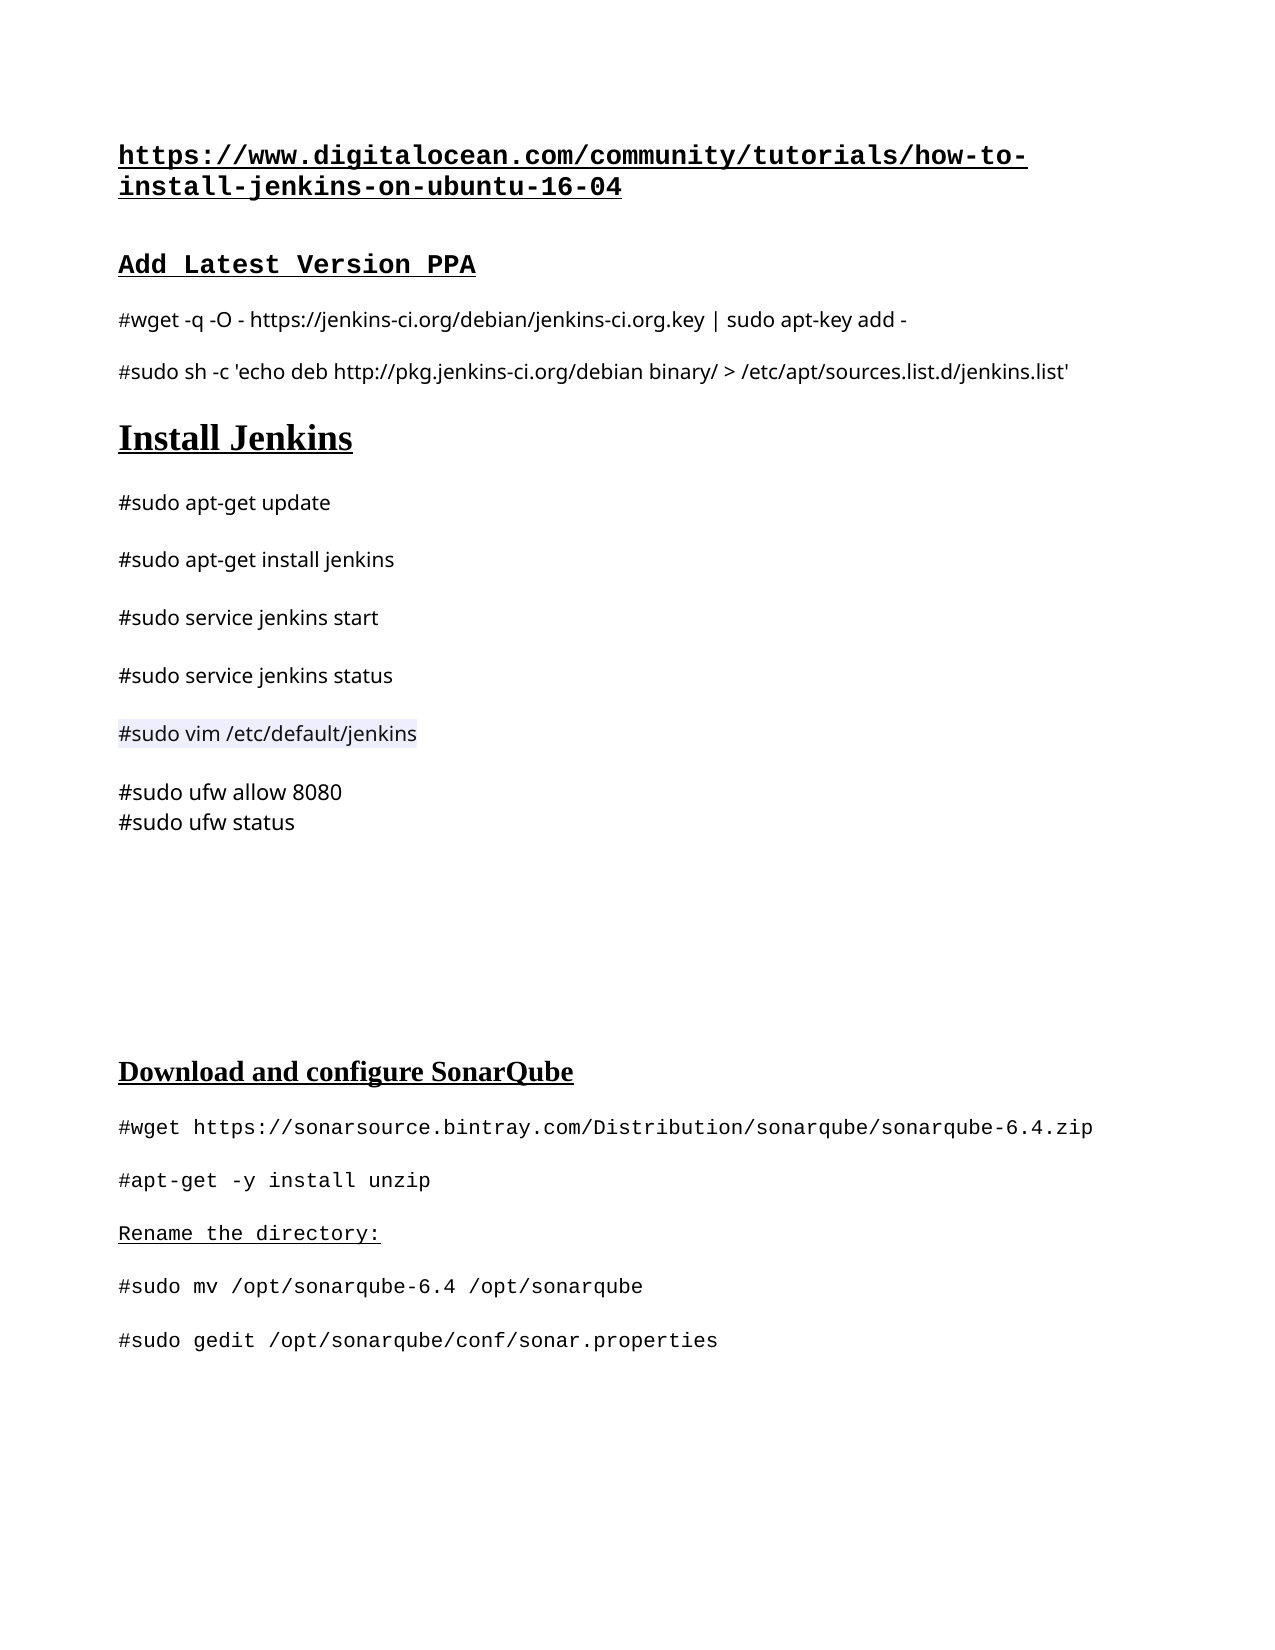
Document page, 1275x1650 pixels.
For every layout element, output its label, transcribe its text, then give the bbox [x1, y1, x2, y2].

text #sudo ufw status [118, 807, 1157, 837]
subtitle Install Jenkins [118, 415, 1157, 458]
text #apt-get -y install unzip [118, 1170, 1157, 1194]
text Rename the directory: [118, 1223, 1157, 1247]
text #sudo apt-get update [118, 488, 1157, 516]
text Add Latest Version PPA [118, 251, 1157, 281]
text #sudo vim /etc/default/jenkins [118, 719, 1157, 748]
subtitle Download and configure SonarQube [118, 1054, 1157, 1088]
text #wget https://sonarsource.bintray.com/Distribution/sonarqube/sonarqube-6.4.zip [118, 1117, 1157, 1141]
text #wget -q -O - https://jenkins-ci.org/debian/jenkins-ci.org.key | sudo apt-key add - [118, 305, 1157, 333]
text #sudo apt-get install jenkins [118, 546, 1157, 574]
text #sudo sh -c 'echo deb http://pkg.jenkins-ci.org/debian binary/ > /etc/apt/sources.list.d/jenkins.list' [118, 357, 1157, 386]
text #sudo mv /opt/sonarqube-6.4 /opt/sonarqube [118, 1277, 1157, 1300]
text #sudo service jenkins status [118, 661, 1157, 690]
text https://www.digitalocean.com/community/tutorials/how-to-install-jenkins-on-ubuntu-16-04 [118, 142, 1157, 203]
text #sudo service jenkins start [118, 603, 1157, 632]
text #sudo ufw allow 8080 [118, 777, 1157, 807]
text #sudo gedit /opt/sonarqube/conf/sonar.properties [118, 1330, 1157, 1353]
